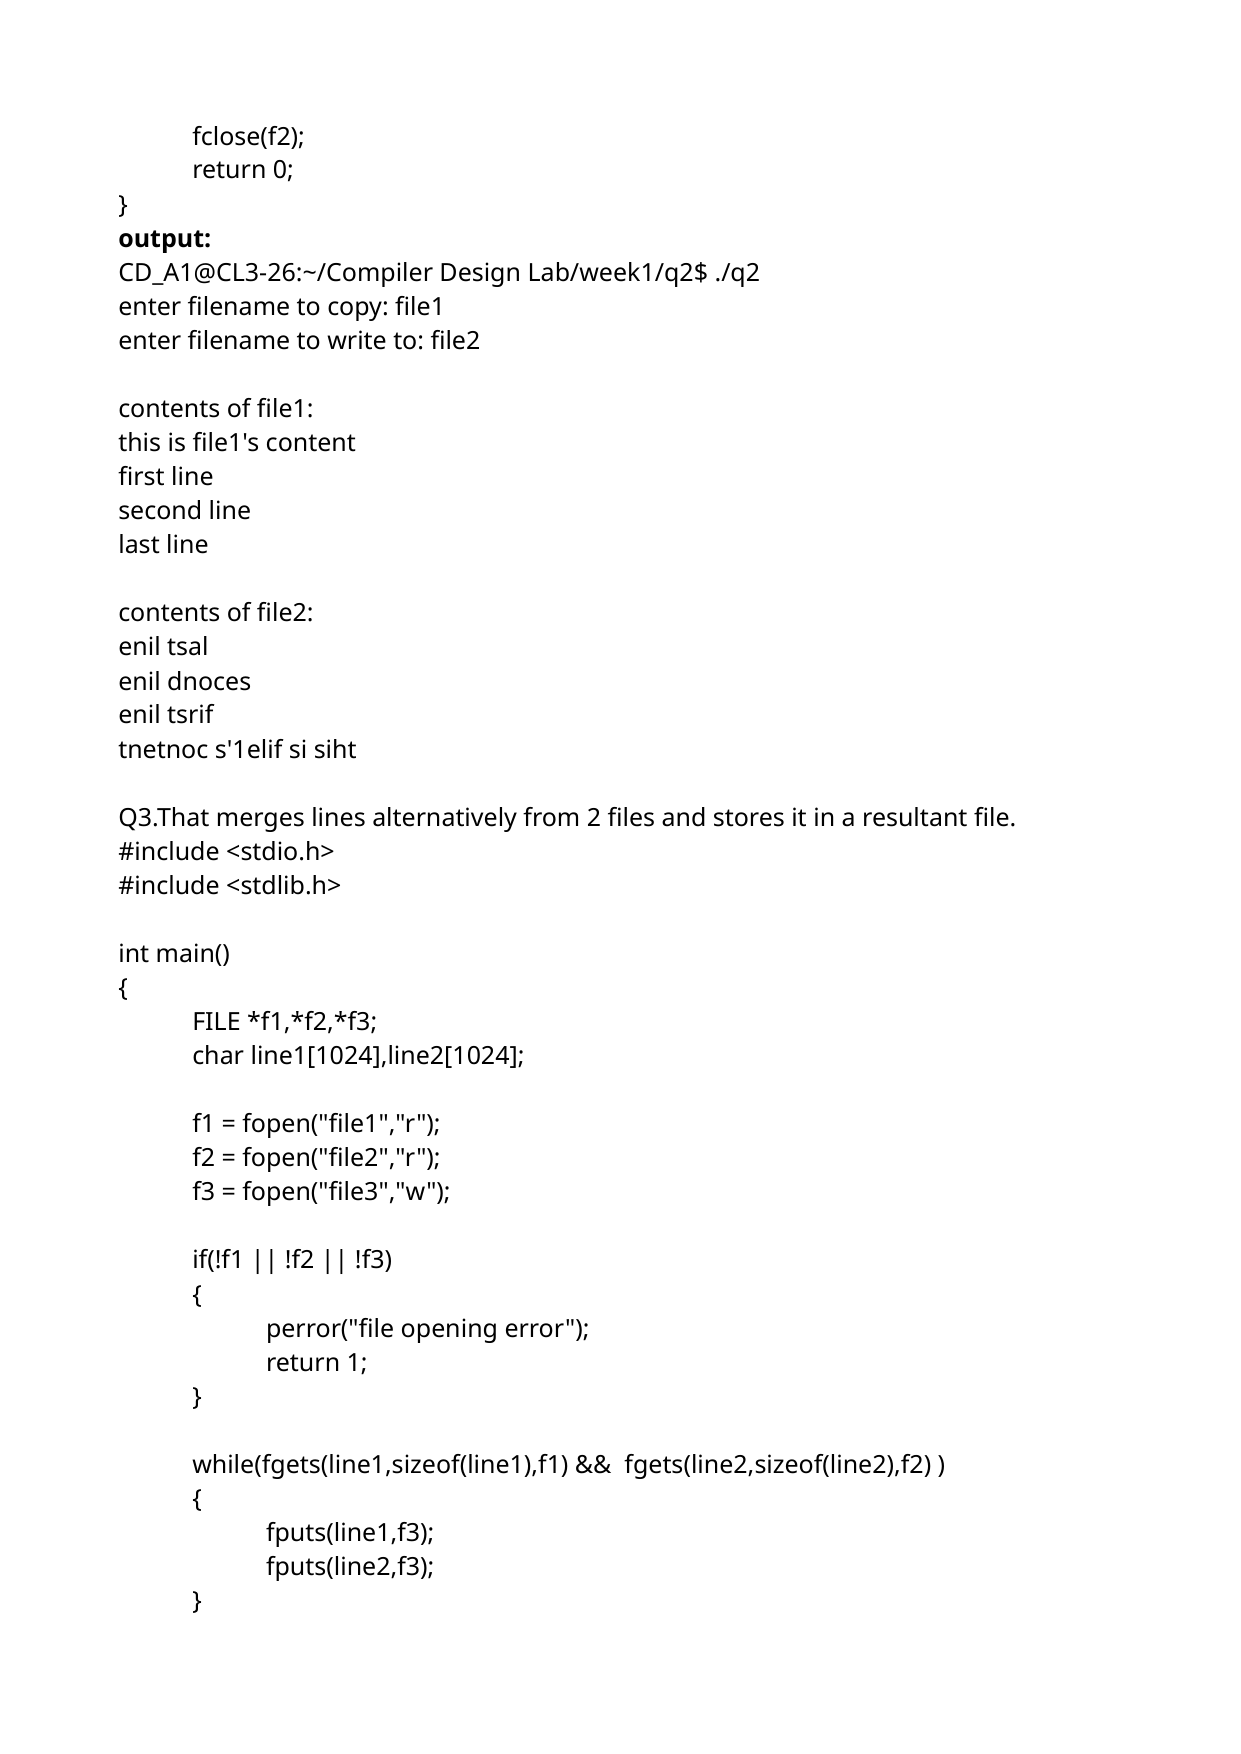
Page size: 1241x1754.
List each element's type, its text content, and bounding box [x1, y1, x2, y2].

text enil tsrif [118, 697, 1122, 731]
text first line [118, 459, 1122, 493]
text Q3.That merges lines alternatively from 2 files and stores it in a resultant file. [118, 799, 1122, 833]
text return 0; [118, 152, 1122, 186]
text enter filename to copy: file1 [118, 288, 1122, 322]
text CD_A1@CL3-26:~/Compiler Design Lab/week1/q2$ ./q2 [118, 254, 1122, 288]
text fclose(f2); [118, 118, 1122, 152]
text FILE *f1,*f2,*f3; [118, 1004, 1122, 1038]
text } [118, 186, 1122, 220]
text #include <stdlib.h> [118, 867, 1122, 902]
text #include <stdio.h> [118, 833, 1122, 867]
text return 1; [118, 1344, 1122, 1378]
text enter filename to write to: file2 [118, 322, 1122, 357]
text f3 = fopen("file3","w"); [118, 1174, 1122, 1208]
text f1 = fopen("file1","r"); [118, 1106, 1122, 1140]
text fputs(line1,f3); [118, 1515, 1122, 1549]
text enil dnoces [118, 663, 1122, 697]
text second line [118, 493, 1122, 527]
text perror("file opening error"); [118, 1310, 1122, 1344]
text last line [118, 527, 1122, 561]
text enil tsal [118, 629, 1122, 663]
text if(!f1 || !f2 || !f3) [118, 1242, 1122, 1276]
text } [118, 1583, 1122, 1617]
text { [118, 1276, 1122, 1310]
text int main() [118, 936, 1122, 970]
text f2 = fopen("file2","r"); [118, 1140, 1122, 1174]
text fputs(line2,f3); [118, 1549, 1122, 1583]
text { [118, 1481, 1122, 1515]
text char line1[1024],line2[1024]; [118, 1038, 1122, 1072]
text while(fgets(line1,sizeof(line1),f1) && fgets(line2,sizeof(line2),f2) ) [118, 1447, 1122, 1481]
text output: [118, 220, 1122, 254]
text tnetnoc s'1elif si siht [118, 731, 1122, 765]
text this is file1's content [118, 425, 1122, 459]
text contents of file2: [118, 595, 1122, 629]
text contents of file1: [118, 391, 1122, 425]
text } [118, 1378, 1122, 1412]
text { [118, 970, 1122, 1004]
